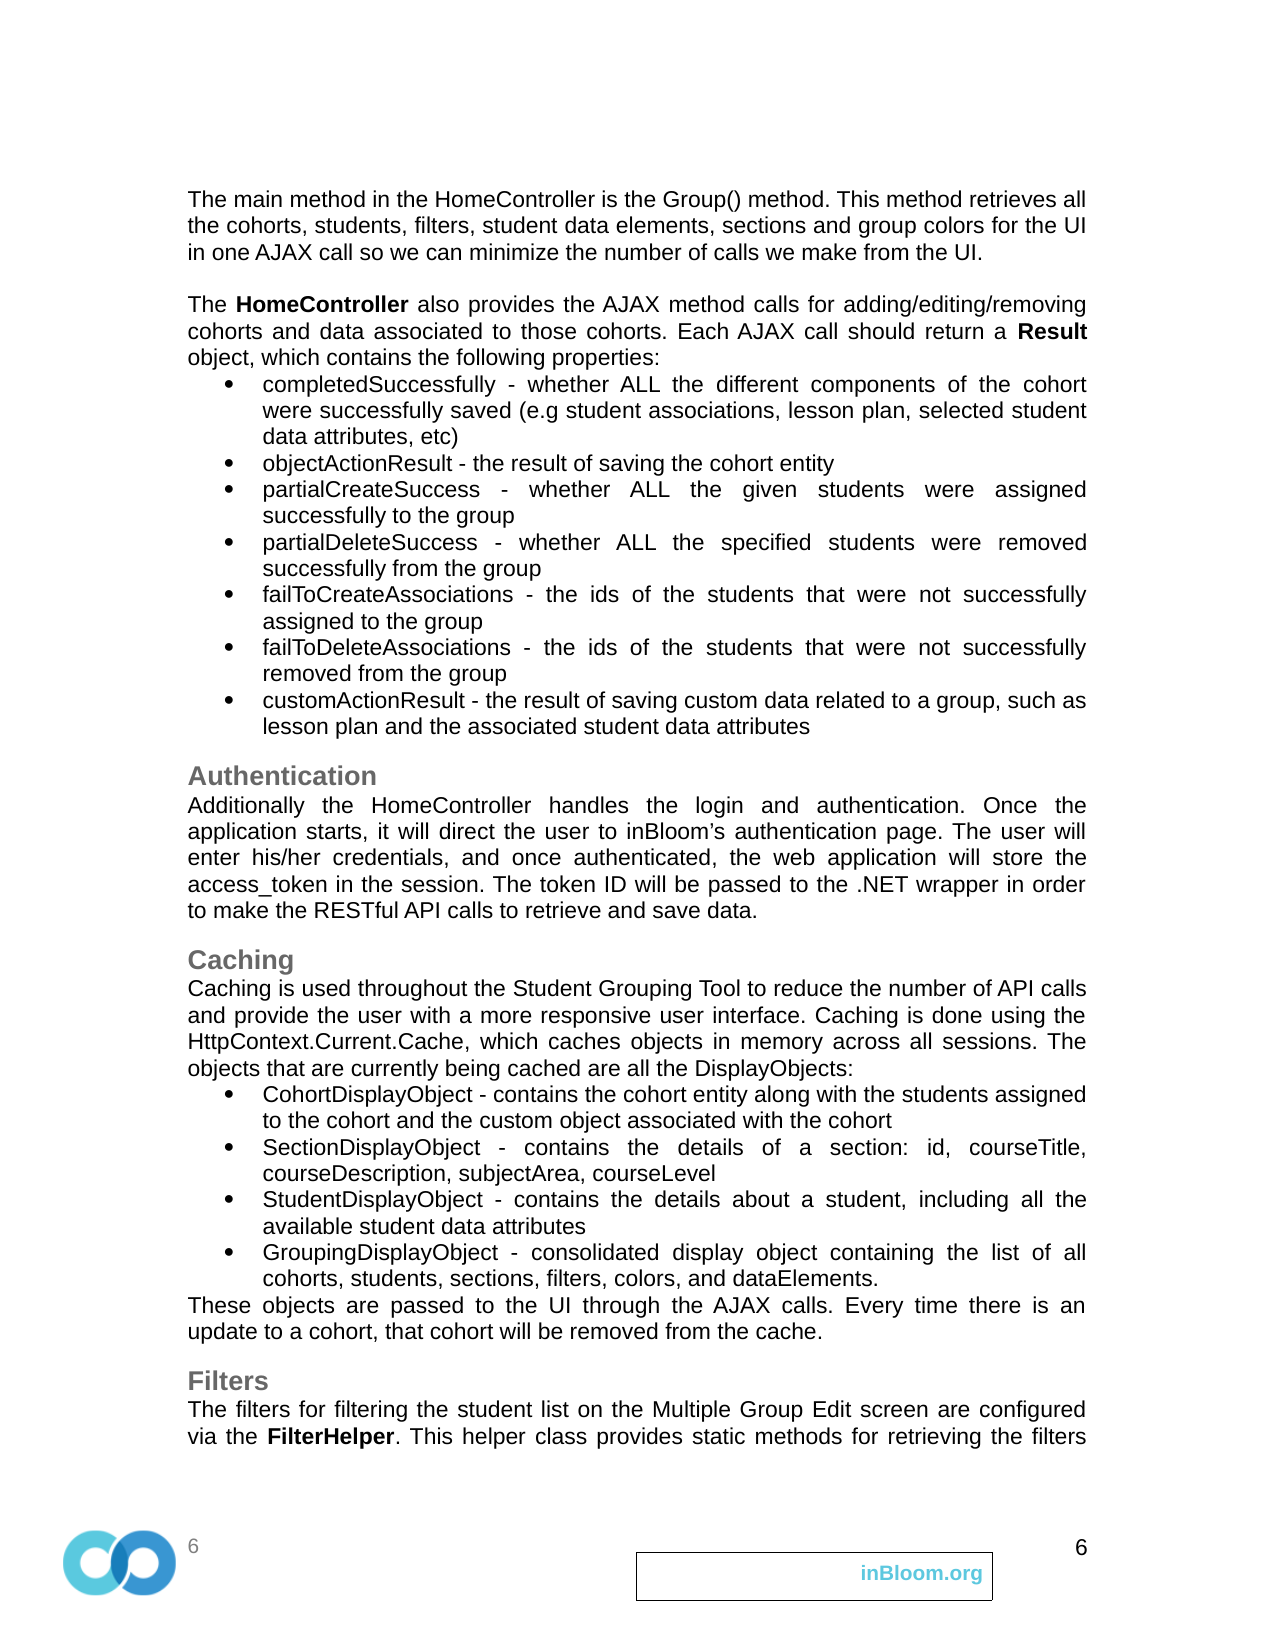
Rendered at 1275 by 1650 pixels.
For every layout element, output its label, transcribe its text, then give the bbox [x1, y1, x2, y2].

text The filters for filtering the student list on the Multiple Group Edit screen are configured via the FilterHelper. This helper class provides static methods for retrieving the filters [187, 1396, 1087, 1449]
list SectionDisplayObject - contains the details of a section: id, courseTitle, courseDescription, subjectArea, courseLevel [225, 1133, 1087, 1186]
list completedSuccessfully - whether ALL the different components of the cohort were successfully saved (e.g student associations, lesson plan, selected student data attributes, etc) [225, 371, 1087, 449]
text The HomeController also provides the AJAX method calls for adding/editing/removing cohorts and data associated to those cohorts. Each AJAX call should return a Result object, which contains the following properties: [187, 291, 1087, 371]
list failToCreateAssociations - the ids of the students that were not successfully assigned to the group [225, 581, 1087, 634]
list customActionResult - the result of saving custom data related to a group, such as lesson plan and the associated student data attributes [225, 687, 1087, 739]
text Additionally the HomeController handles the login and authentication. Once the application starts, it will direct the user to inBloom’s authentication page. The user will enter his/her credentials, and once authenticated, the web application will store the access_token in the session. The token ID will be passed to the .NET wrapper in order to make the RESTful API calls to retrieve and save data. [187, 792, 1087, 923]
subtitle Filters [187, 1365, 1087, 1396]
list CohortDisplayObject - contains the cohort entity along with the students assigned to the cohort and the custom object associated with the cohort [225, 1081, 1087, 1133]
list StudentDisplayObject - contains the details about a student, including all the available student data attributes [225, 1186, 1087, 1239]
text The main method in the HomeController is the Group() method. This method retrieves all the cohorts, students, filters, student data elements, sections and group colors for the UI in one AJAX call so we can minimize the number of calls we make from the UI. [187, 186, 1087, 265]
text These objects are passed to the UI through the AJAX calls. Every time there is an update to a cohort, that cohort will be removed from the cache. [187, 1292, 1087, 1344]
picture [53, 1518, 926, 1635]
list partialCreateSuccess - whether ALL the given students were assigned successfully to the group [225, 476, 1087, 529]
subtitle Caching [187, 944, 1087, 975]
list objectActionResult - the result of saving the cohort entity [225, 449, 1087, 476]
list partialDeleteSuccess - whether ALL the specified students were removed successfully from the group [225, 529, 1087, 581]
list failToDeleteAssociations - the ids of the students that were not successfully removed from the group [225, 634, 1087, 687]
text Caching is used throughout the Student Grouping Tool to reduce the number of API calls and provide the user with a more responsive user interface. Caching is done using the HttpContext.Current.Cache, which caches objects in memory across all sessions. The objects that are currently being cached are all the DisplayObjects: [187, 975, 1087, 1081]
subtitle Authentication [187, 760, 1087, 792]
list GroupingDisplayObject - consolidated display object containing the list of all cohorts, students, sections, filters, colors, and dataElements. [225, 1239, 1087, 1292]
